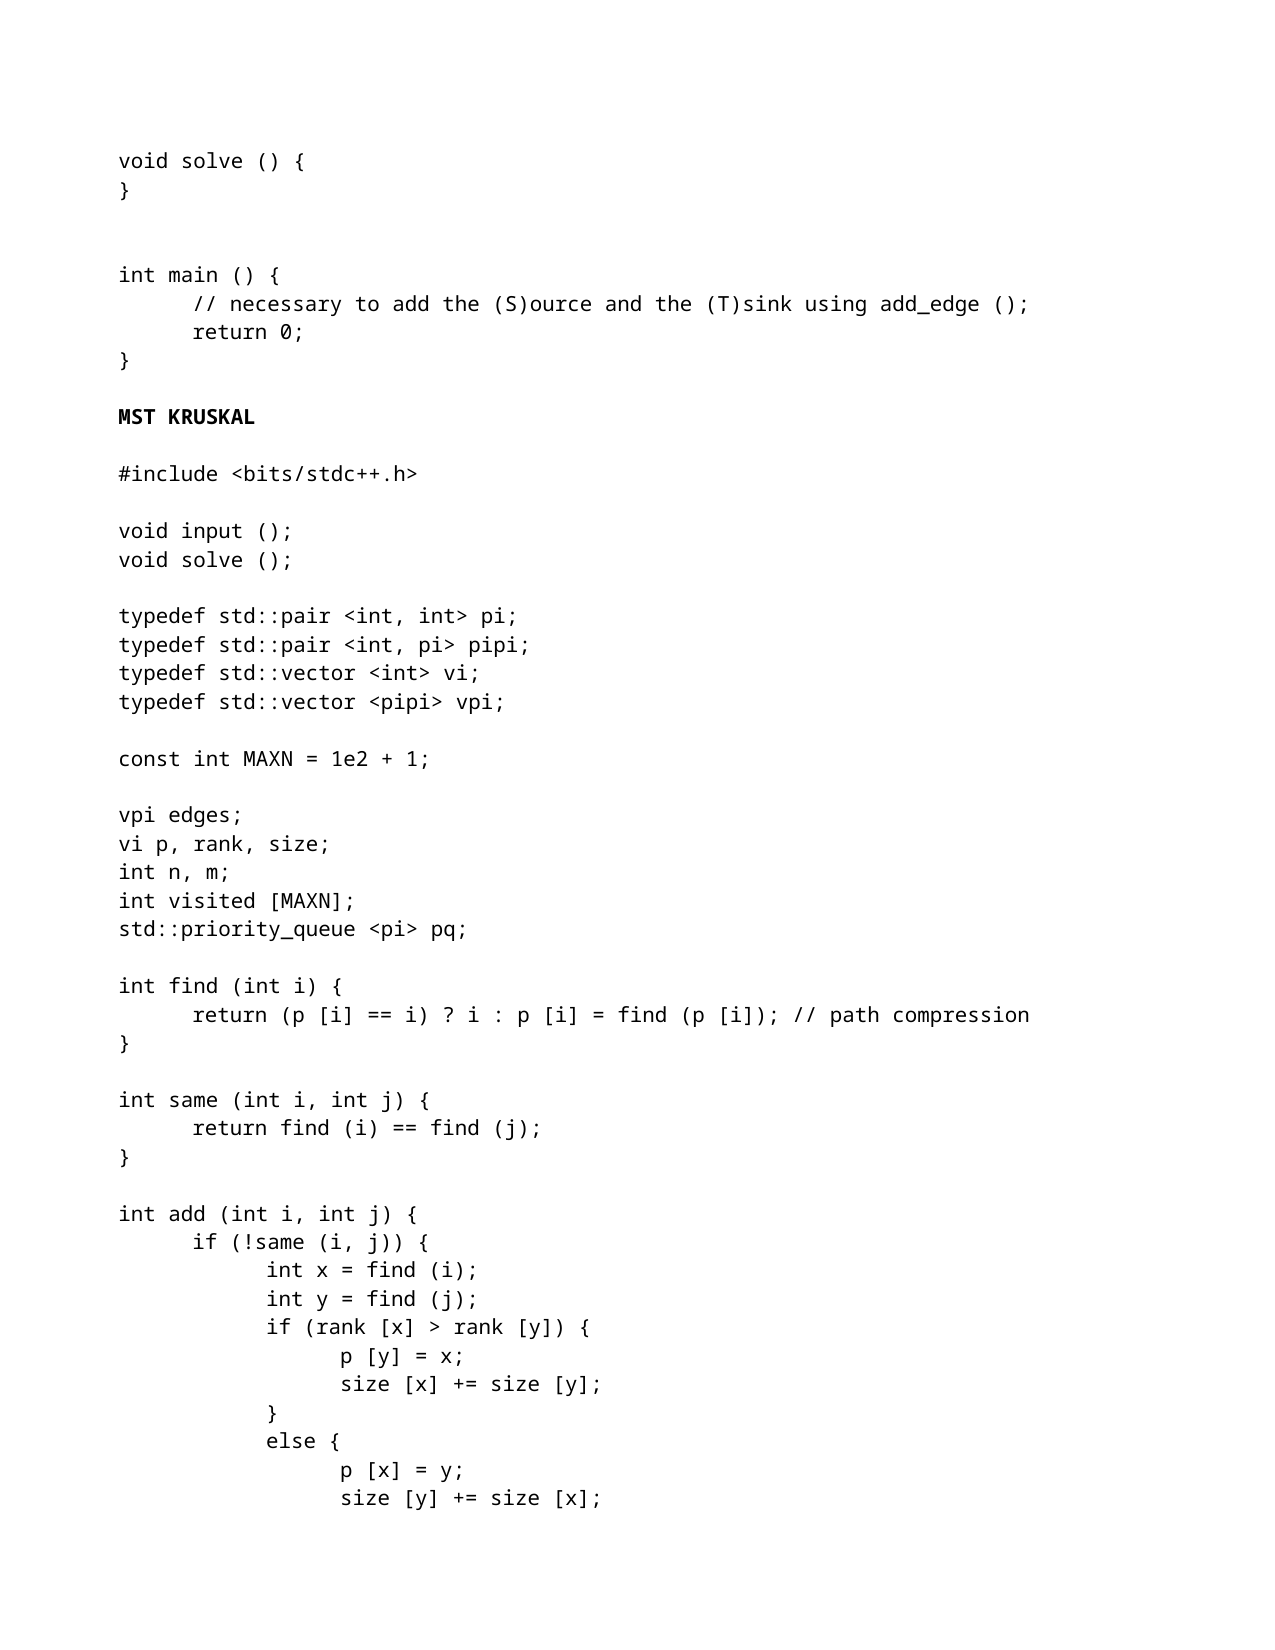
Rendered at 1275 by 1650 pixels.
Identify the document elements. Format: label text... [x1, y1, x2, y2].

text typedef std::pair <int, pi> pipi; [118, 630, 1157, 658]
text int same (int i, int j) { [118, 1085, 1157, 1113]
text void solve (); [118, 545, 1157, 573]
text return find (i) == find (j); [118, 1113, 1157, 1142]
text std::priority_queue <pi> pq; [118, 914, 1157, 943]
text return (p [i] == i) ? i : p [i] = find (p [i]); // path compression [118, 1000, 1157, 1028]
text } [118, 1398, 1157, 1426]
text int n, m; [118, 857, 1157, 886]
text } [118, 175, 1157, 203]
text void input (); [118, 516, 1157, 545]
text void solve () { [118, 147, 1157, 175]
text size [x] += size [y]; [118, 1369, 1157, 1398]
text const int MAXN = 1e2 + 1; [118, 744, 1157, 772]
text size [y] += size [x]; [118, 1483, 1157, 1512]
text vpi edges; [118, 801, 1157, 829]
text return 0; [118, 317, 1157, 346]
text if (!same (i, j)) { [118, 1227, 1157, 1256]
text typedef std::pair <int, int> pi; [118, 602, 1157, 630]
text int y = find (j); [118, 1284, 1157, 1312]
text int find (int i) { [118, 971, 1157, 1000]
text typedef std::vector <int> vi; [118, 658, 1157, 687]
text vi p, rank, size; [118, 829, 1157, 857]
text if (rank [x] > rank [y]) { [118, 1312, 1157, 1341]
text } [118, 1142, 1157, 1170]
text typedef std::vector <pipi> vpi; [118, 687, 1157, 715]
text int visited [MAXN]; [118, 886, 1157, 914]
text #include <bits/stdc++.h> [118, 459, 1157, 488]
text int add (int i, int j) { [118, 1199, 1157, 1227]
text int main () { [118, 260, 1157, 289]
text p [x] = y; [118, 1455, 1157, 1483]
text MST KRUSKAL [118, 402, 1157, 431]
text } [118, 1028, 1157, 1057]
text else { [118, 1426, 1157, 1455]
text } [118, 346, 1157, 374]
text p [y] = x; [118, 1341, 1157, 1369]
text int x = find (i); [118, 1256, 1157, 1284]
text // necessary to add the (S)ource and the (T)sink using add_edge (); [118, 289, 1157, 317]
